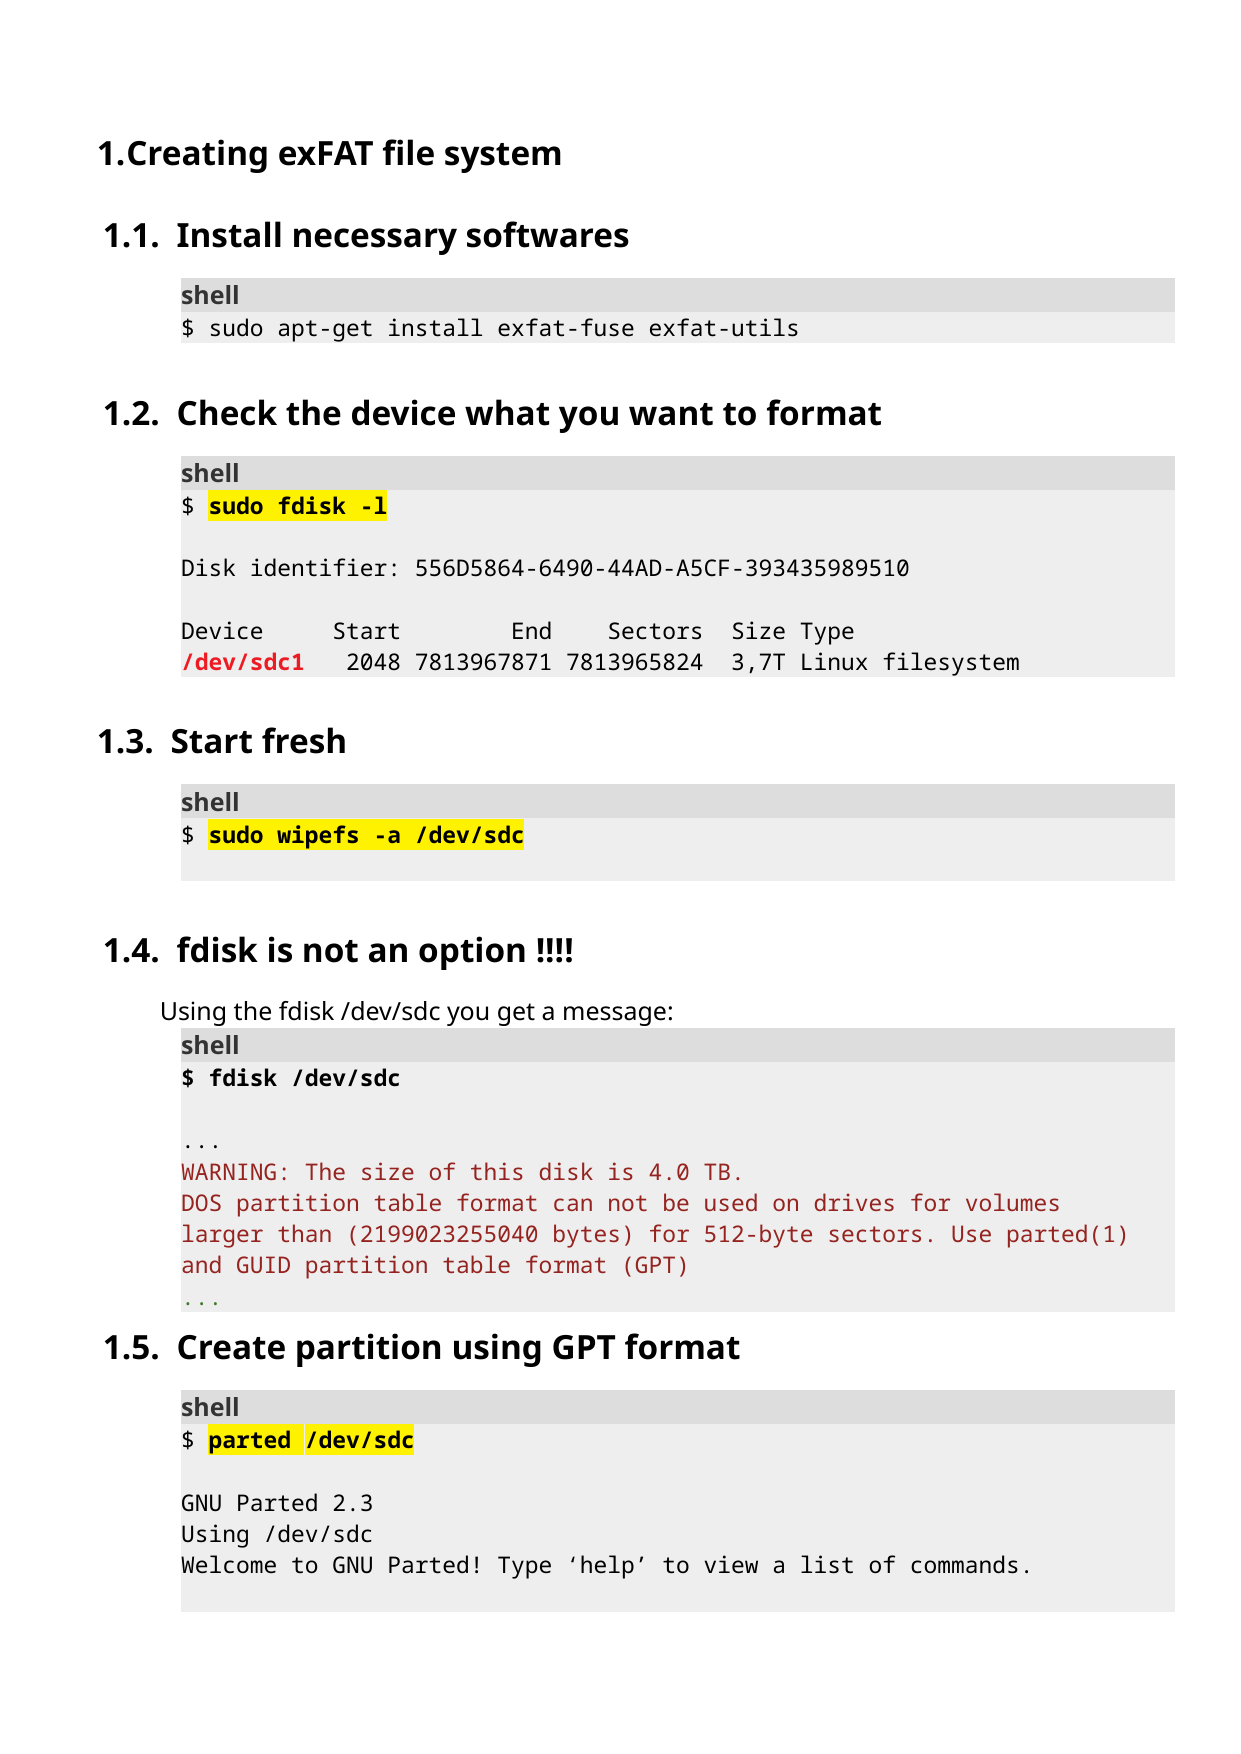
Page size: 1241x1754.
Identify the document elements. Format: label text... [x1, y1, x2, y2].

text shell [181, 278, 1175, 312]
subtitle Creating exFAT file system [97, 130, 1175, 176]
text $ sudo wipefs -a /dev/sdc [181, 818, 1175, 850]
subtitle Start fresh [97, 718, 1175, 763]
text /dev/sdc1 2048 7813967871 7813965824 3,7T Linux filesystem [181, 646, 1175, 677]
text ... [181, 1124, 1175, 1155]
text shell [181, 1390, 1175, 1424]
text ... [181, 1280, 1175, 1312]
text shell [181, 784, 1175, 818]
text Welcome to GNU Parted! Type ‘help’ to view a list of commands. [181, 1549, 1175, 1580]
text $ parted /dev/sdc [181, 1424, 1175, 1455]
text $ sudo apt-get install exfat-fuse exfat-utils [181, 312, 1175, 343]
subtitle fdisk is not an option !!!! [103, 927, 1175, 972]
text Disk identifier: 556D5864-6490-44AD-A5CF-393435989510 [181, 552, 1175, 583]
text GNU Parted 2.3 [181, 1487, 1175, 1518]
text $ fdisk /dev/sdc [181, 1062, 1175, 1093]
text shell [181, 1028, 1175, 1062]
text $ sudo fdisk -l [181, 490, 1175, 521]
text Device Start End Sectors Size Type [181, 615, 1175, 646]
text Using /dev/sdc [181, 1518, 1175, 1549]
subtitle Install necessary softwares [103, 211, 1175, 257]
text shell [181, 456, 1175, 490]
text larger than (2199023255040 bytes) for 512-byte sectors. Use parted(1) and GUID partition table format (GPT) [181, 1218, 1175, 1280]
text WARNING: The size of this disk is 4.0 TB. DOS partition table format can not be used on drives for volumes [181, 1155, 1175, 1218]
subtitle Check the device what you want to format [103, 389, 1175, 435]
text Using the fdisk /dev/sdc you get a message: [144, 993, 1175, 1028]
subtitle Create partition using GPT format [103, 1324, 1175, 1369]
